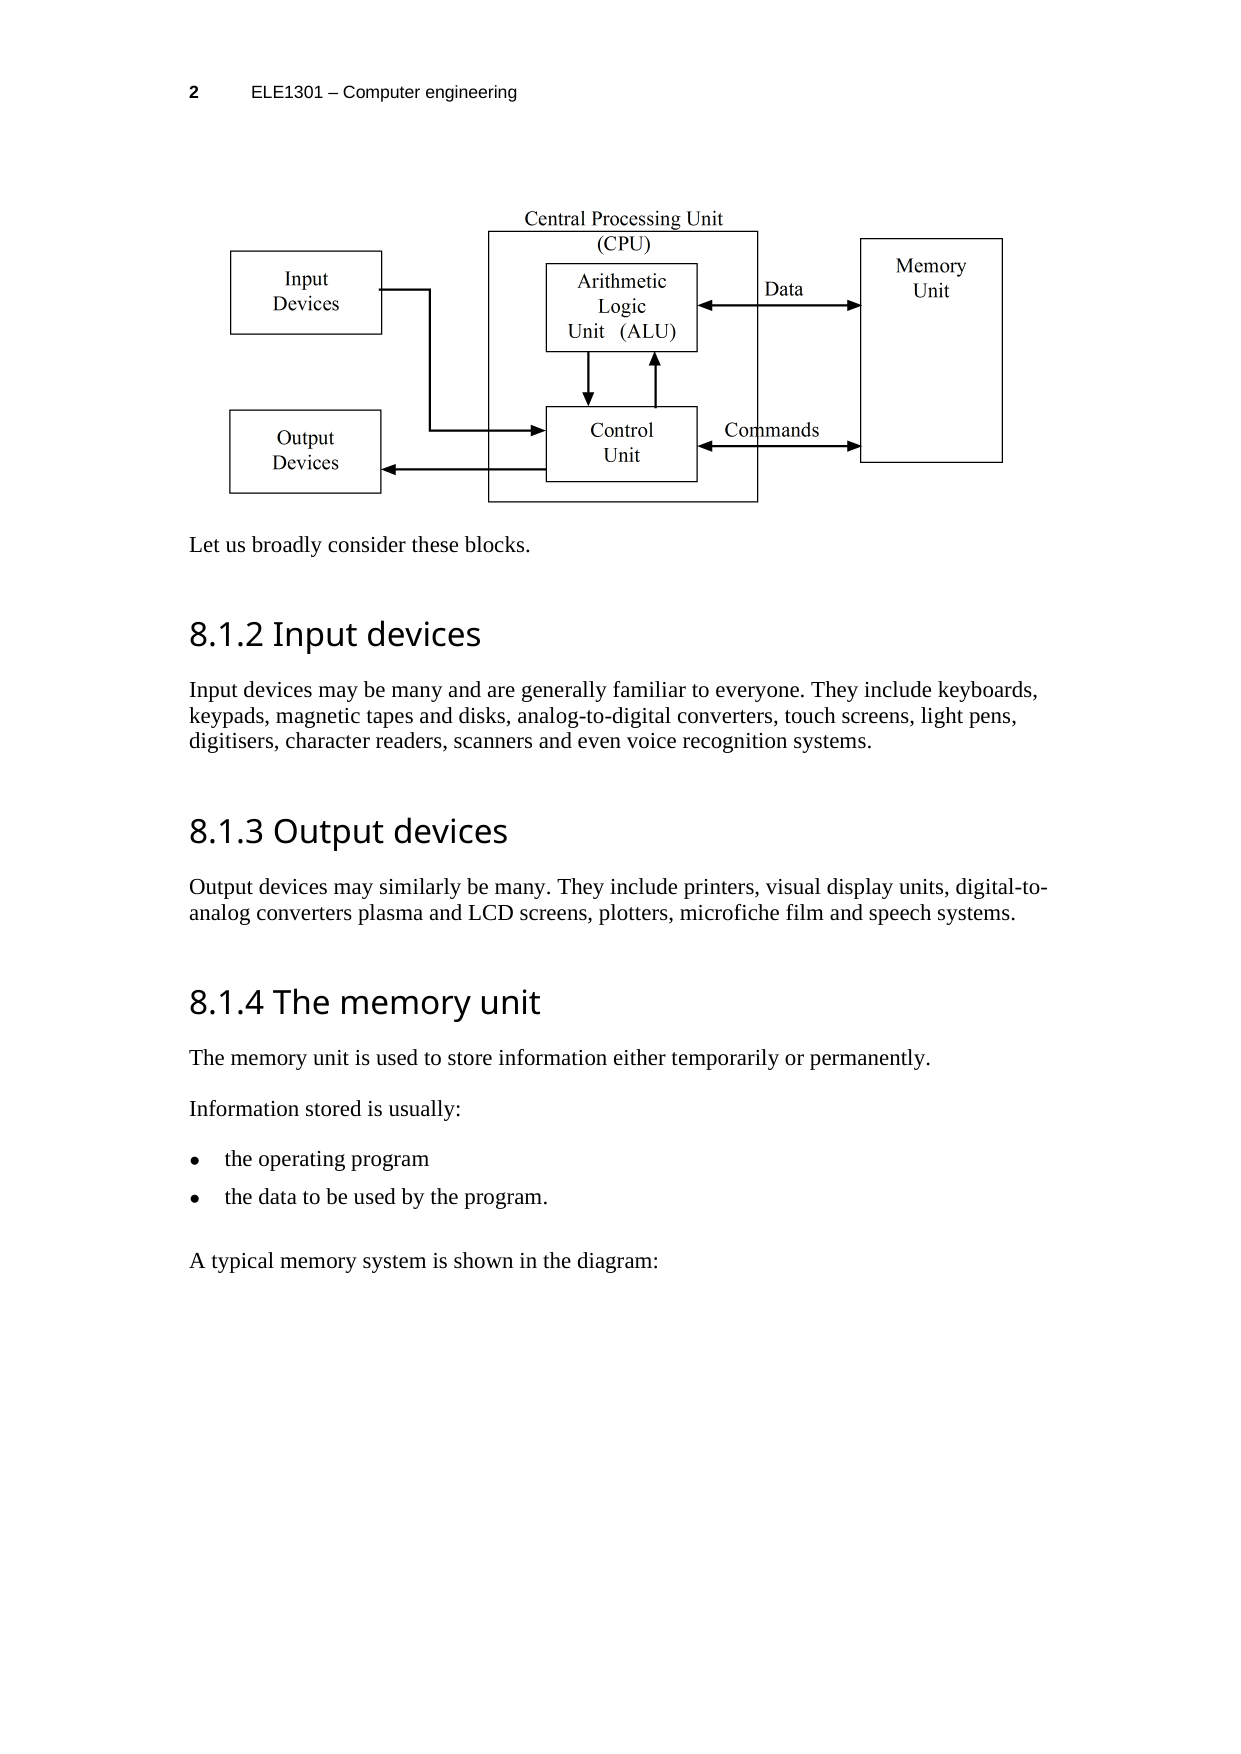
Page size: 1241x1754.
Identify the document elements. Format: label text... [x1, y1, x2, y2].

text Input devices may be many and are generally familiar to everyone. They include keyboards, keypads, magnetic tapes and disks, analog-to-digital converters, touch screens, light pens, digitisers, character readers, scanners and even voice recognition systems. [189, 677, 1051, 754]
text Output devices may similarly be many. They include printers, visual display units, digital-to-analog converters plasma and LCD screens, plotters, microfiche film and speech systems. [189, 874, 1051, 925]
list the operating program [189, 1146, 1051, 1172]
text Let us broadly consider these blocks. [189, 531, 1051, 557]
picture [224, 206, 1005, 507]
subtitle Input devices [189, 611, 1051, 656]
text Information stored is usually: [189, 1096, 1051, 1121]
list the data to be used by the program. [189, 1184, 1051, 1235]
subtitle Output devices [189, 808, 1051, 853]
subtitle The memory unit [189, 979, 1051, 1024]
text The memory unit is used to store information either temporarily or permanently. [189, 1045, 1051, 1071]
text A typical memory system is shown in the diagram: [189, 1248, 1051, 1273]
